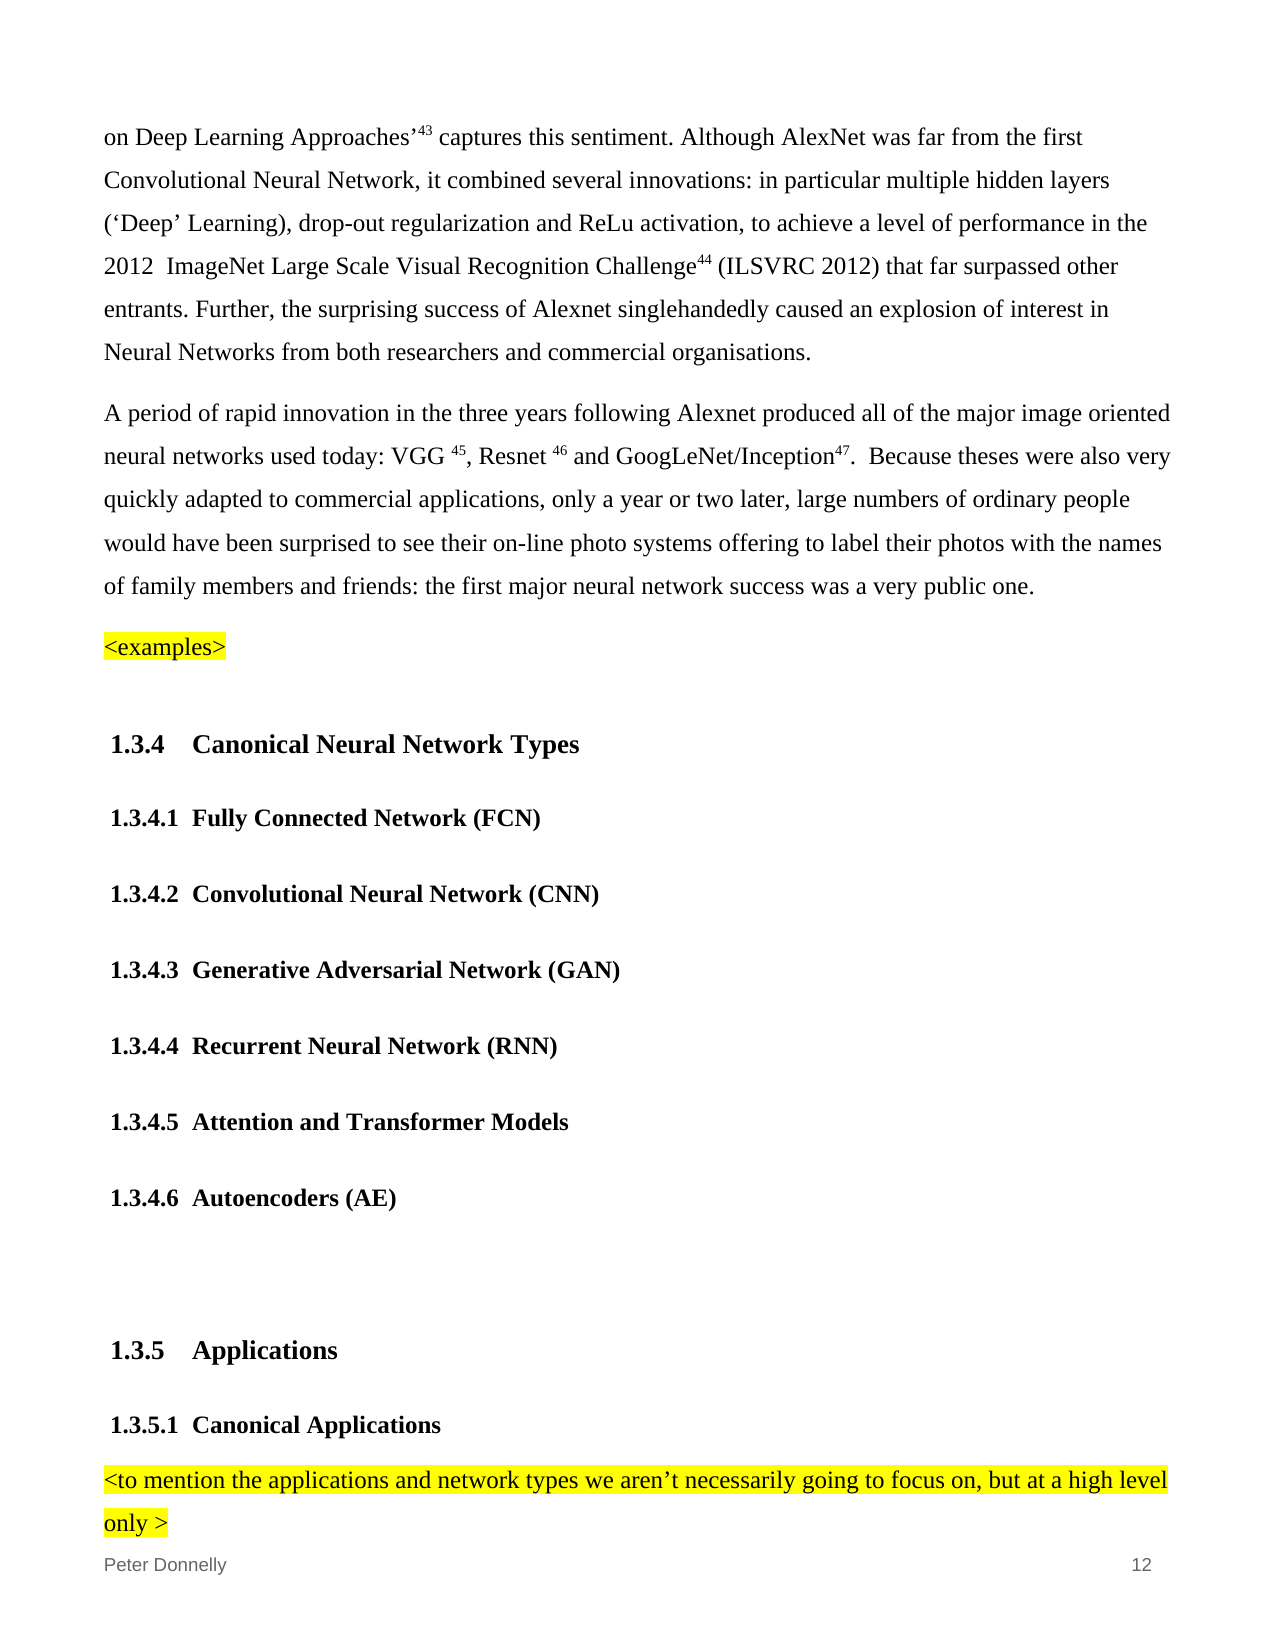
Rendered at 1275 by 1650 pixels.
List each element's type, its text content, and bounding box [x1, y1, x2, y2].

text on Deep Learning Approaches’ captures this sentiment. Although AlexNet was far from the first Convolutional Neural Network, it combined several innovations: in particular multiple hidden layers (‘Deep’ Learning), drop-out regularization and ReLu activation, to achieve a level of performance in the 2012 ImageNet Large Scale Visual Recognition Challenge (ILSVRC 2012) that far surpassed other entrants. Further, the surprising success of Alexnet singlehandedly caused an explosion of interest in Neural Networks from both researchers and commercial organisations. [103, 122, 1181, 366]
subtitle Canonical Applications [103, 1410, 1181, 1439]
text A period of rapid innovation in the three years following Alexnet produced all of the major image oriented neural networks used today: VGG , Resnet and GoogLeNet/Inception. Because theses were also very quickly adapted to commercial applications, only a year or two later, large numbers of ordinary people would have been surprised to see their on-line photo systems offering to label their photos with the names of family members and friends: the first major neural network success was a very public one. [103, 398, 1181, 599]
subtitle Generative Adversarial Network (GAN) [103, 955, 1181, 984]
subtitle Fully Connected Network (FCN) [103, 803, 1181, 832]
subtitle Attention and Transformer Models [103, 1107, 1181, 1136]
subtitle Applications [103, 1334, 1181, 1366]
subtitle Canonical Neural Network Types [103, 728, 1181, 759]
text <examples> [103, 632, 1181, 660]
subtitle Autoencoders (AE) [103, 1183, 1181, 1212]
text <to mention the applications and network types we aren’t necessarily going to focus on, but at a high level only > [103, 1465, 1181, 1537]
subtitle Recurrent Neural Network (RNN) [103, 1031, 1181, 1060]
subtitle Convolutional Neural Network (CNN) [103, 879, 1181, 908]
